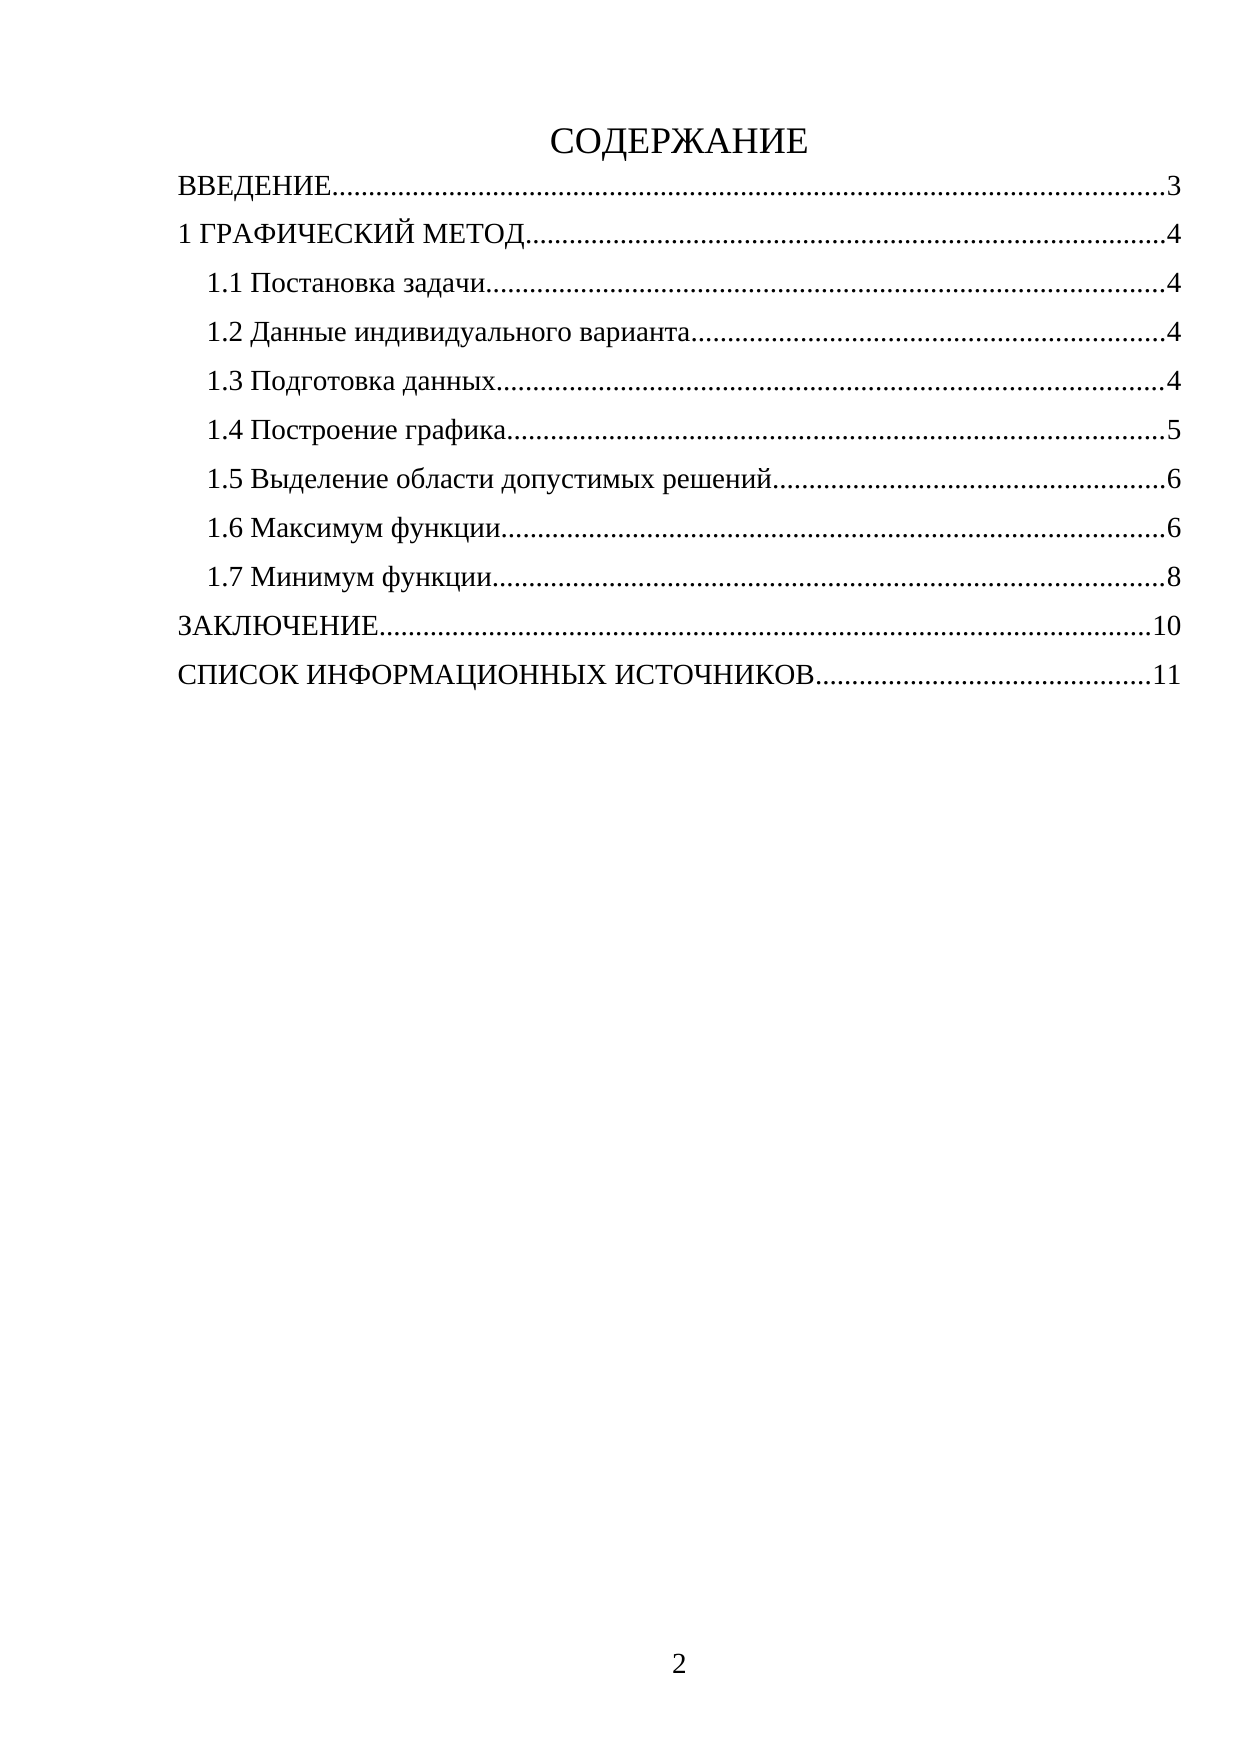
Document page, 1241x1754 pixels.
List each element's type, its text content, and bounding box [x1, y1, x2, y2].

text ЗАКЛЮЧЕНИЕ 10 [177, 608, 1181, 642]
text 1.3 Подготовка данных 4 [206, 363, 1181, 397]
subtitle СОДЕРЖАНИЕ [177, 118, 1181, 161]
text 1.5 Выделение области допустимых решений 6 [206, 461, 1181, 495]
text 1 ГРАФИЧЕСКИЙ МЕТОД 4 [177, 217, 1181, 250]
text 1.6 Максимум функции 6 [206, 510, 1181, 544]
text 1.7 Минимум функции 8 [206, 559, 1181, 593]
text 1.1 Постановка задачи 4 [206, 266, 1181, 299]
text СПИСОК ИНФОРМАЦИОННЫХ ИСТОЧНИКОВ 11 [177, 657, 1181, 691]
text ВВЕДЕНИЕ 3 [177, 168, 1181, 201]
text 1.2 Данные индивидуального варианта 4 [206, 314, 1181, 348]
text 1.4 Построение графика 5 [206, 412, 1181, 446]
